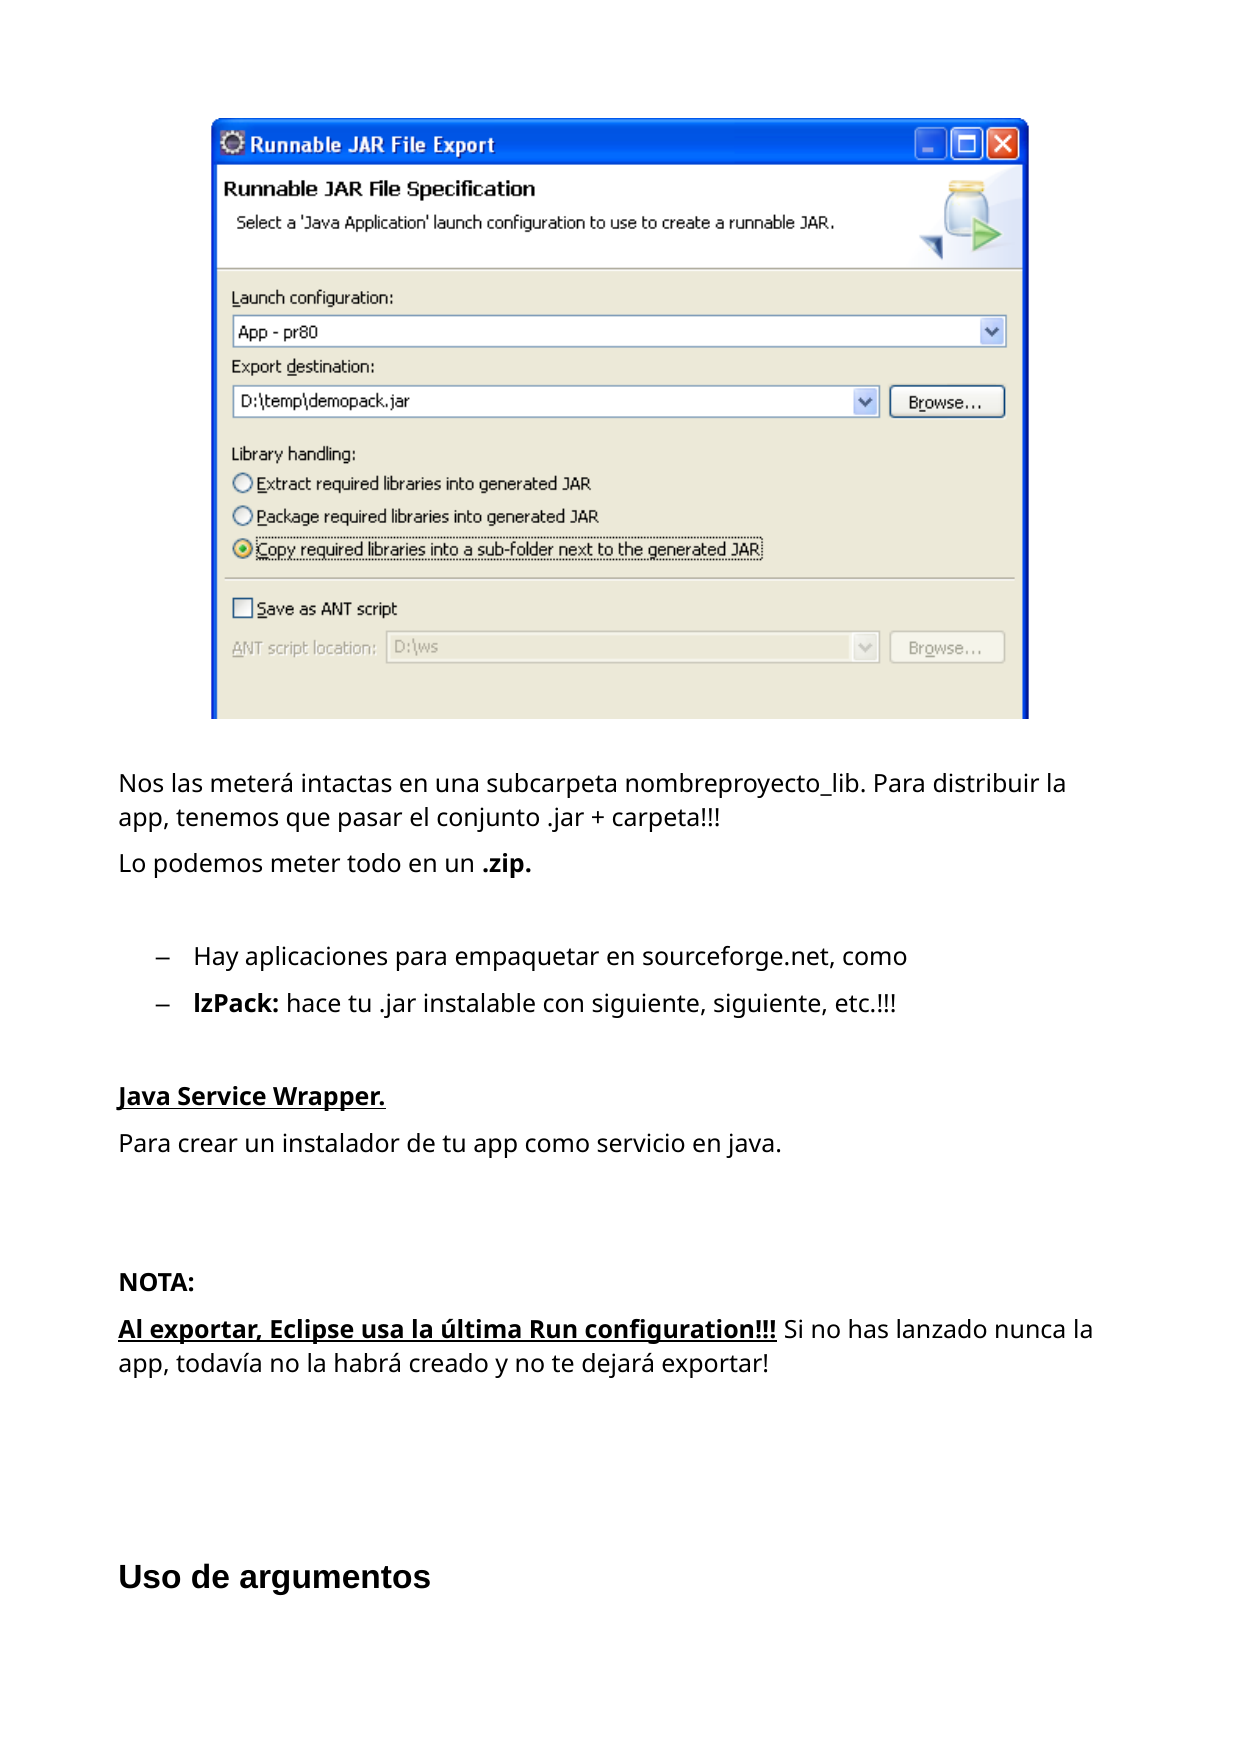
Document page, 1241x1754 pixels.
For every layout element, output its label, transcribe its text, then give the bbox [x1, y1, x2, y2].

text Lo podemos meter todo en un .zip. [118, 846, 1122, 880]
text NOTA: [118, 1265, 1122, 1299]
text Java Service Wrapper. [118, 1079, 1122, 1113]
picture [211, 118, 1029, 719]
text Nos las meterá intactas en una subcarpeta nombreproyecto_lib. Para distribuir la app, tenemos que pasar el conjunto .jar + carpeta!!! [118, 765, 1122, 833]
subtitle Uso de argumentos [118, 1557, 1122, 1596]
list Hay aplicaciones para empaquetar en sourceforge.net, como [156, 939, 1122, 973]
text Al exportar, Eclipse usa la última Run configuration!!! Si no has lanzado nunca la app, todavía no la habrá creado y no te dejará exportar! [118, 1312, 1122, 1380]
list lzPack: hace tu .jar instalable con siguiente, siguiente, etc.!!! [156, 986, 1122, 1020]
text Para crear un instalador de tu app como servicio en java. [118, 1125, 1122, 1159]
